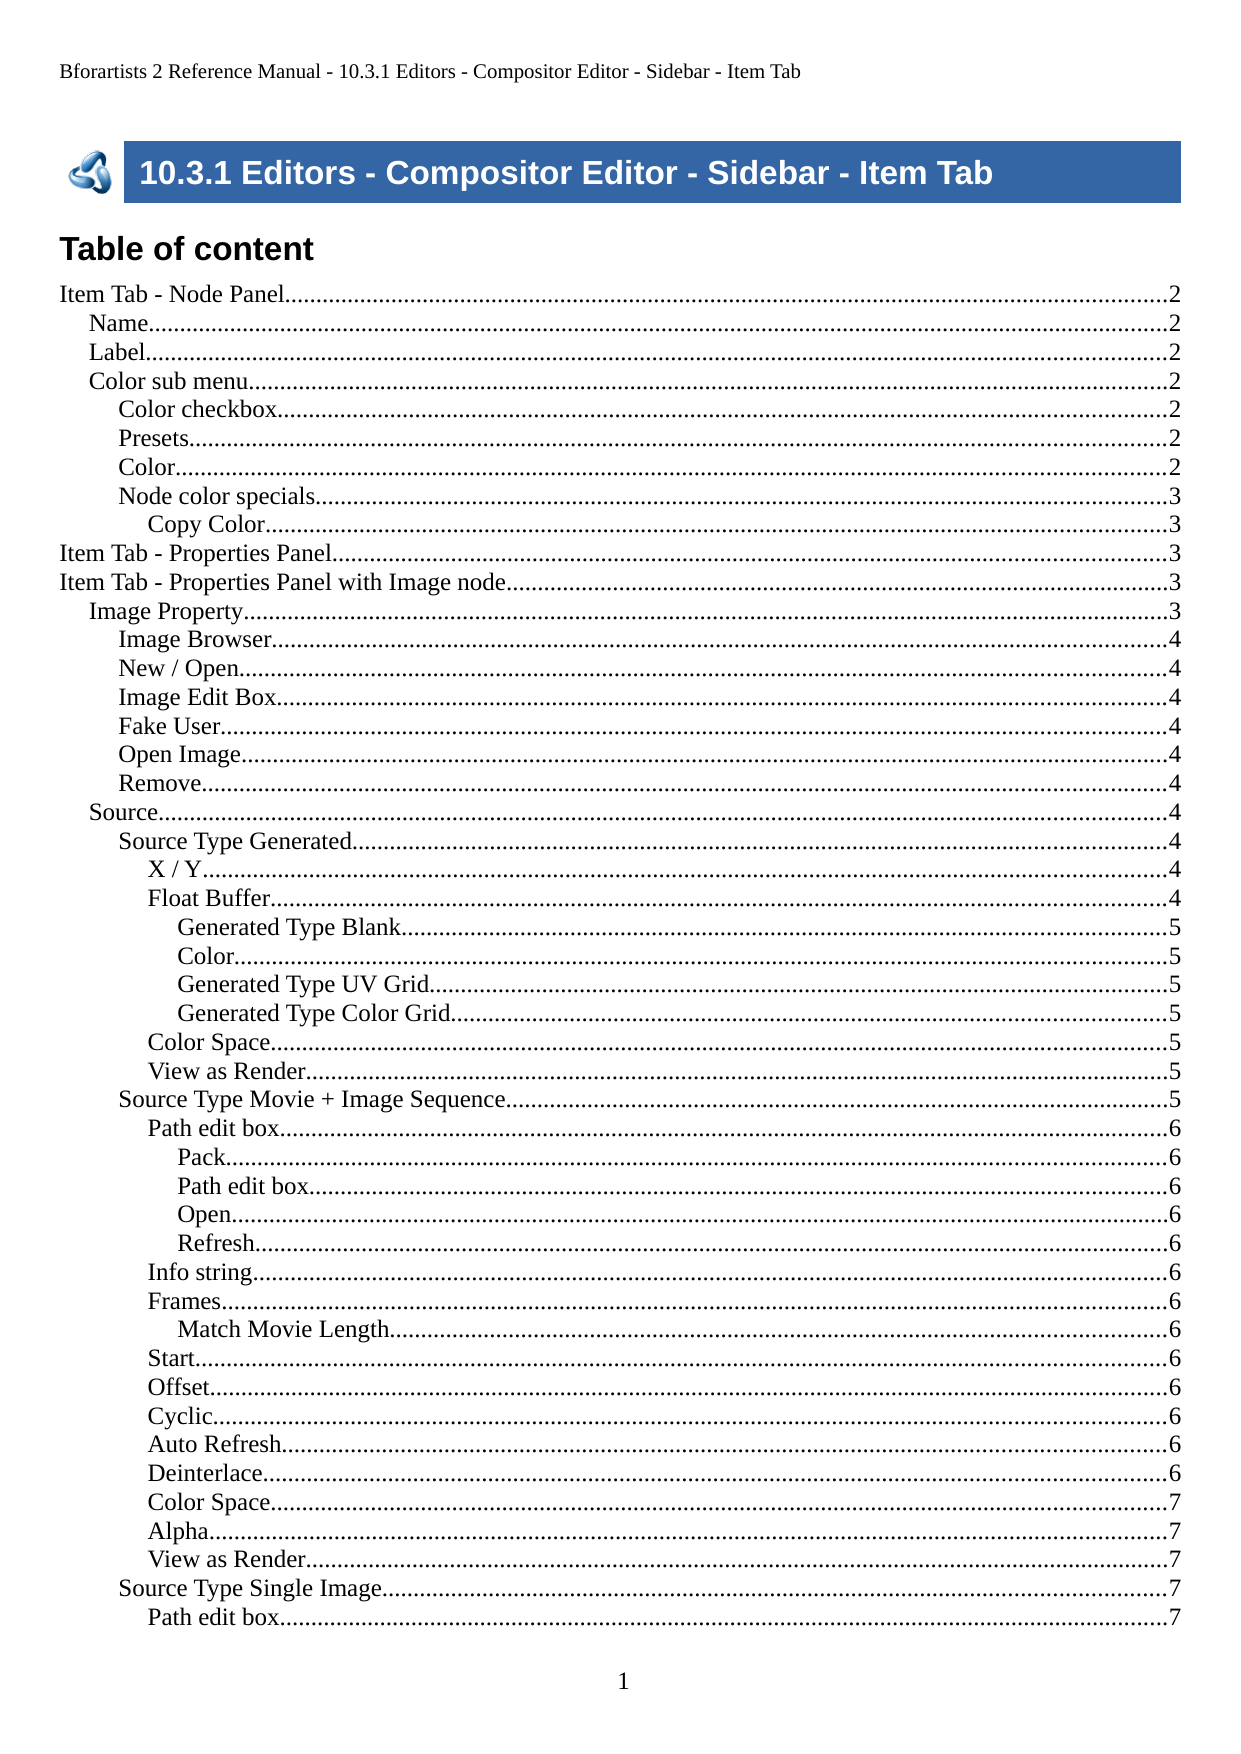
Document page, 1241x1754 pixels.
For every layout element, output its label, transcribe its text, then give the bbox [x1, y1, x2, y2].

text Color 2 [118, 452, 1181, 481]
table_header [59, 141, 124, 203]
subtitle Table of content [59, 228, 1181, 267]
text Color checkbox 2 [118, 394, 1181, 423]
text Generated Type Blank 5 [177, 912, 1181, 941]
text Start 6 [147, 1343, 1181, 1372]
text Generated Type Color Grid 5 [177, 998, 1181, 1027]
text Color sub menu 2 [88, 366, 1181, 394]
text Generated Type UV Grid 5 [177, 969, 1181, 998]
text Presets 2 [118, 423, 1181, 452]
text Pack 6 [177, 1142, 1181, 1171]
text Image Browser 4 [118, 624, 1181, 653]
text Auto Refresh 6 [147, 1429, 1181, 1458]
text Source Type Generated 4 [118, 826, 1181, 854]
text Deinterlace 6 [147, 1458, 1181, 1487]
text Node color specials 3 [118, 481, 1181, 509]
text Label 2 [88, 337, 1181, 366]
text Image Edit Box 4 [118, 682, 1181, 711]
text Source Type Single Image 7 [118, 1573, 1181, 1602]
text View as Render 5 [147, 1056, 1181, 1084]
text View as Render 7 [147, 1544, 1181, 1573]
picture [65, 147, 114, 197]
text Item Tab - Properties Panel with Image node 3 [59, 567, 1181, 596]
text Refresh 6 [177, 1228, 1181, 1257]
text Path edit box 6 [177, 1171, 1181, 1199]
text Item Tab - Node Panel 2 [59, 279, 1181, 308]
text Copy Color 3 [147, 509, 1181, 538]
text Color 5 [177, 941, 1181, 969]
text Path edit box 7 [147, 1602, 1181, 1631]
text Source Type Movie + Image Sequence 5 [118, 1084, 1181, 1113]
text Float Buffer 4 [147, 883, 1181, 912]
text Info string 6 [147, 1257, 1181, 1286]
text Source 4 [88, 797, 1181, 826]
text Open Image 4 [118, 739, 1181, 768]
text Image Property 3 [88, 596, 1181, 624]
text Item Tab - Properties Panel 3 [59, 538, 1181, 567]
text New / Open 4 [118, 653, 1181, 682]
text Color Space 7 [147, 1487, 1181, 1516]
text Frames 6 [147, 1286, 1181, 1314]
text Match Movie Length 6 [177, 1314, 1181, 1343]
text Remove 4 [118, 768, 1181, 797]
text Name 2 [88, 308, 1181, 337]
table_header 10.3.1 Editors - Compositor Editor - Sidebar - Item Tab [124, 141, 1181, 203]
text X / Y 4 [147, 854, 1181, 883]
text Offset 6 [147, 1372, 1181, 1401]
text Open 6 [177, 1199, 1181, 1228]
text Fake User 4 [118, 711, 1181, 739]
text Path edit box 6 [147, 1113, 1181, 1142]
text Cyclic 6 [147, 1401, 1181, 1429]
text Color Space 5 [147, 1027, 1181, 1056]
text Alpha 7 [147, 1516, 1181, 1544]
